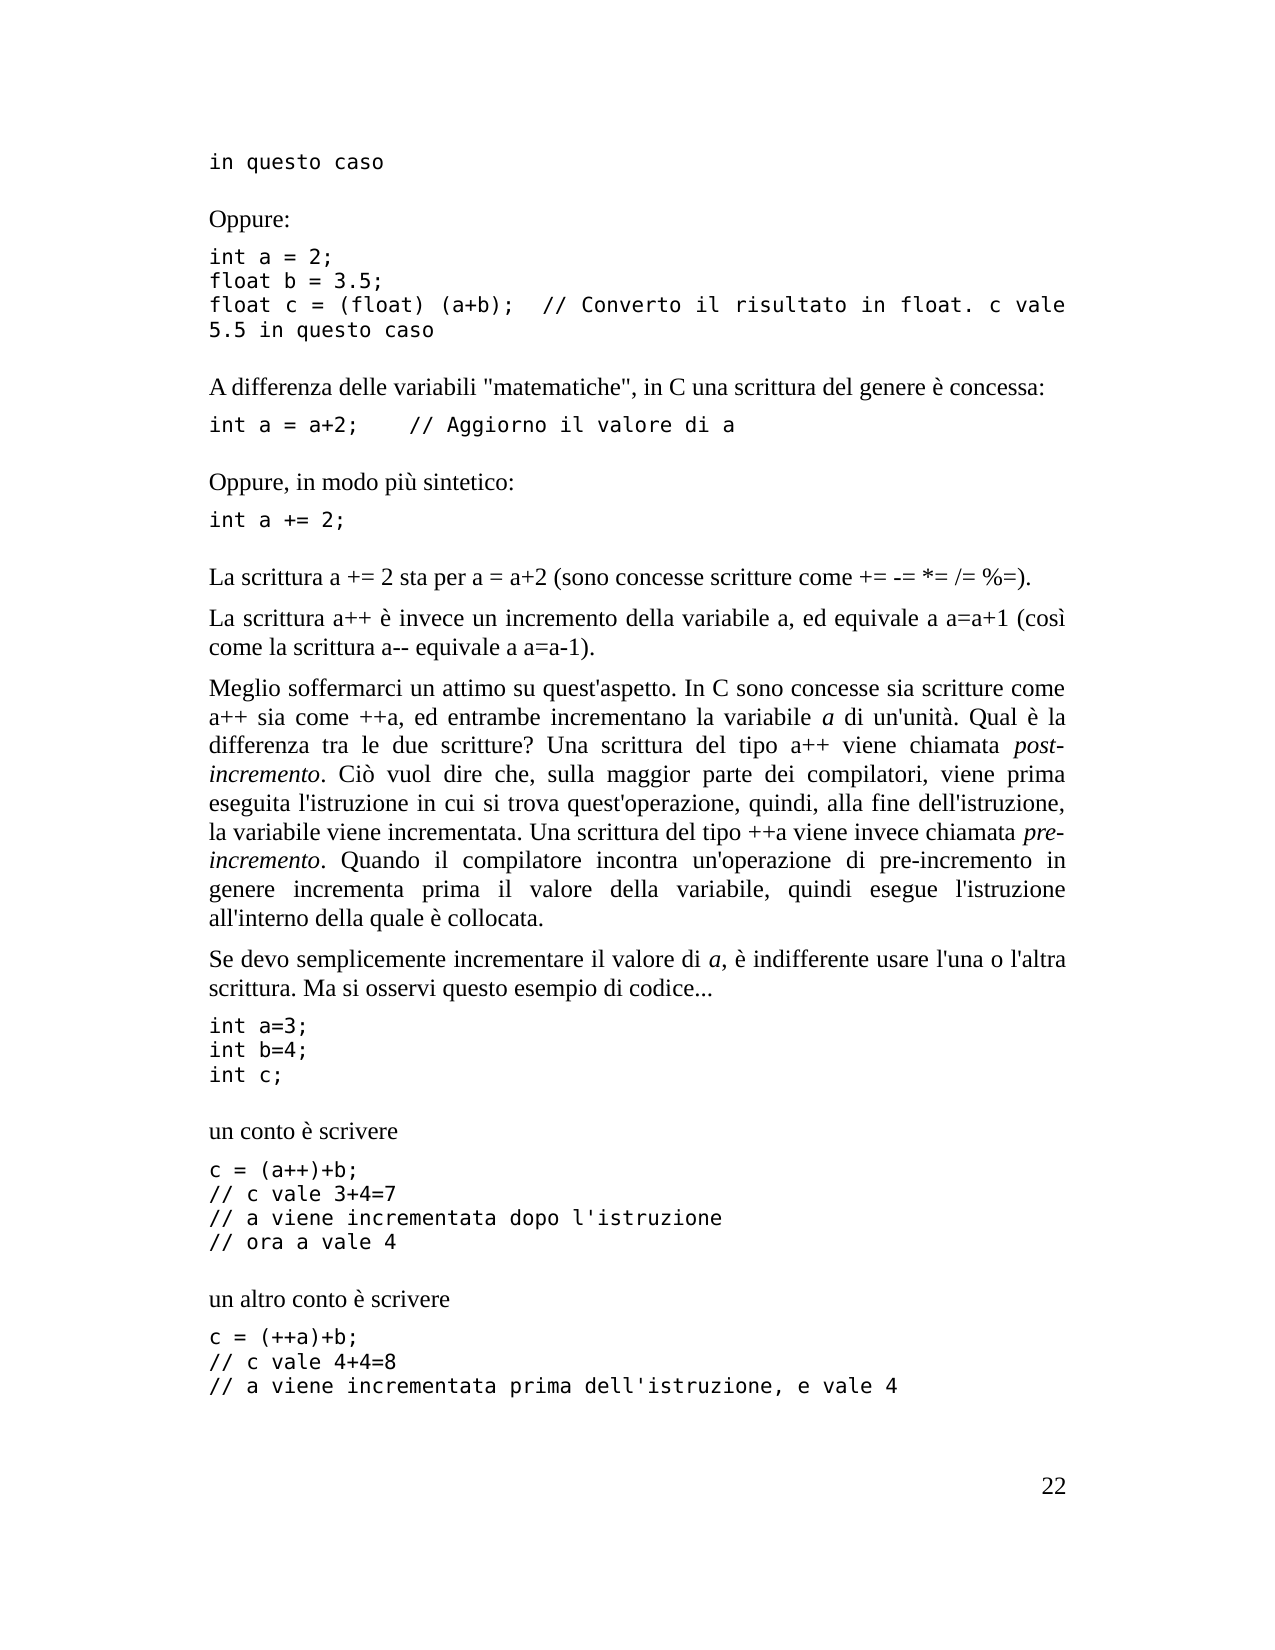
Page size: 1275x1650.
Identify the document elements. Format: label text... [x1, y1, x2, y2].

text un conto è scrivere [208, 1116, 1066, 1145]
text // c vale 3+4=7 [208, 1182, 1066, 1206]
text La scrittura a += 2 sta per a = a+2 (sono concesse scritture come += -= *= /= %=). [208, 562, 1066, 590]
text c = (++a)+b; [208, 1325, 1066, 1350]
text int a=3; [208, 1014, 1066, 1038]
text un altro conto è scrivere [208, 1284, 1066, 1313]
text int c; [208, 1063, 1066, 1087]
text // c vale 4+4=8 [208, 1350, 1066, 1374]
text float b = 3.5; [208, 269, 1066, 293]
text // a viene incrementata dopo l'istruzione [208, 1206, 1066, 1230]
text // ora a vale 4 [208, 1230, 1066, 1255]
text float c = (float) (a+b); // Converto il risultato in float. c vale 5.5 in questo caso [208, 293, 1066, 342]
text int a = a+2; // Aggiorno il valore di a [208, 413, 1066, 437]
text Oppure, in modo più sintetico: [208, 467, 1066, 495]
text int a = 2; [208, 245, 1066, 269]
text int a += 2; [208, 508, 1066, 532]
text in questo caso [208, 150, 1066, 174]
text Meglio soffermarci un attimo su quest'aspetto. In C sono concesse sia scritture come a++ sia come ++a, ed entrambe incrementano la variabile a di un'unità. Qual è la differenza tra le due scritture? Una scrittura del tipo a++ viene chiamata post-incremento. Ciò vuol dire che, sulla maggior parte dei compilatori, viene prima eseguita l'istruzione in cui si trova quest'operazione, quindi, alla fine dell'istruzione, la variabile viene incrementata. Una scrittura del tipo ++a viene invece chiamata pre-incremento. Quando il compilatore incontra un'operazione di pre-incremento in genere incrementa prima il valore della variabile, quindi esegue l'istruzione all'interno della quale è collocata. [208, 673, 1066, 932]
text int b=4; [208, 1038, 1066, 1063]
text La scrittura a++ è invece un incremento della variabile a, ed equivale a a=a+1 (così come la scrittura a-- equivale a a=a-1). [208, 603, 1066, 660]
text Se devo semplicemente incrementare il valore di a, è indifferente usare l'una o l'altra scrittura. Ma si osservi questo esempio di codice... [208, 944, 1066, 1002]
text A differenza delle variabili "matematiche", in C una scrittura del genere è concessa: [208, 372, 1066, 400]
text // a viene incrementata prima dell'istruzione, e vale 4 [208, 1374, 1066, 1398]
text Oppure: [208, 204, 1066, 232]
text c = (a++)+b; [208, 1158, 1066, 1182]
